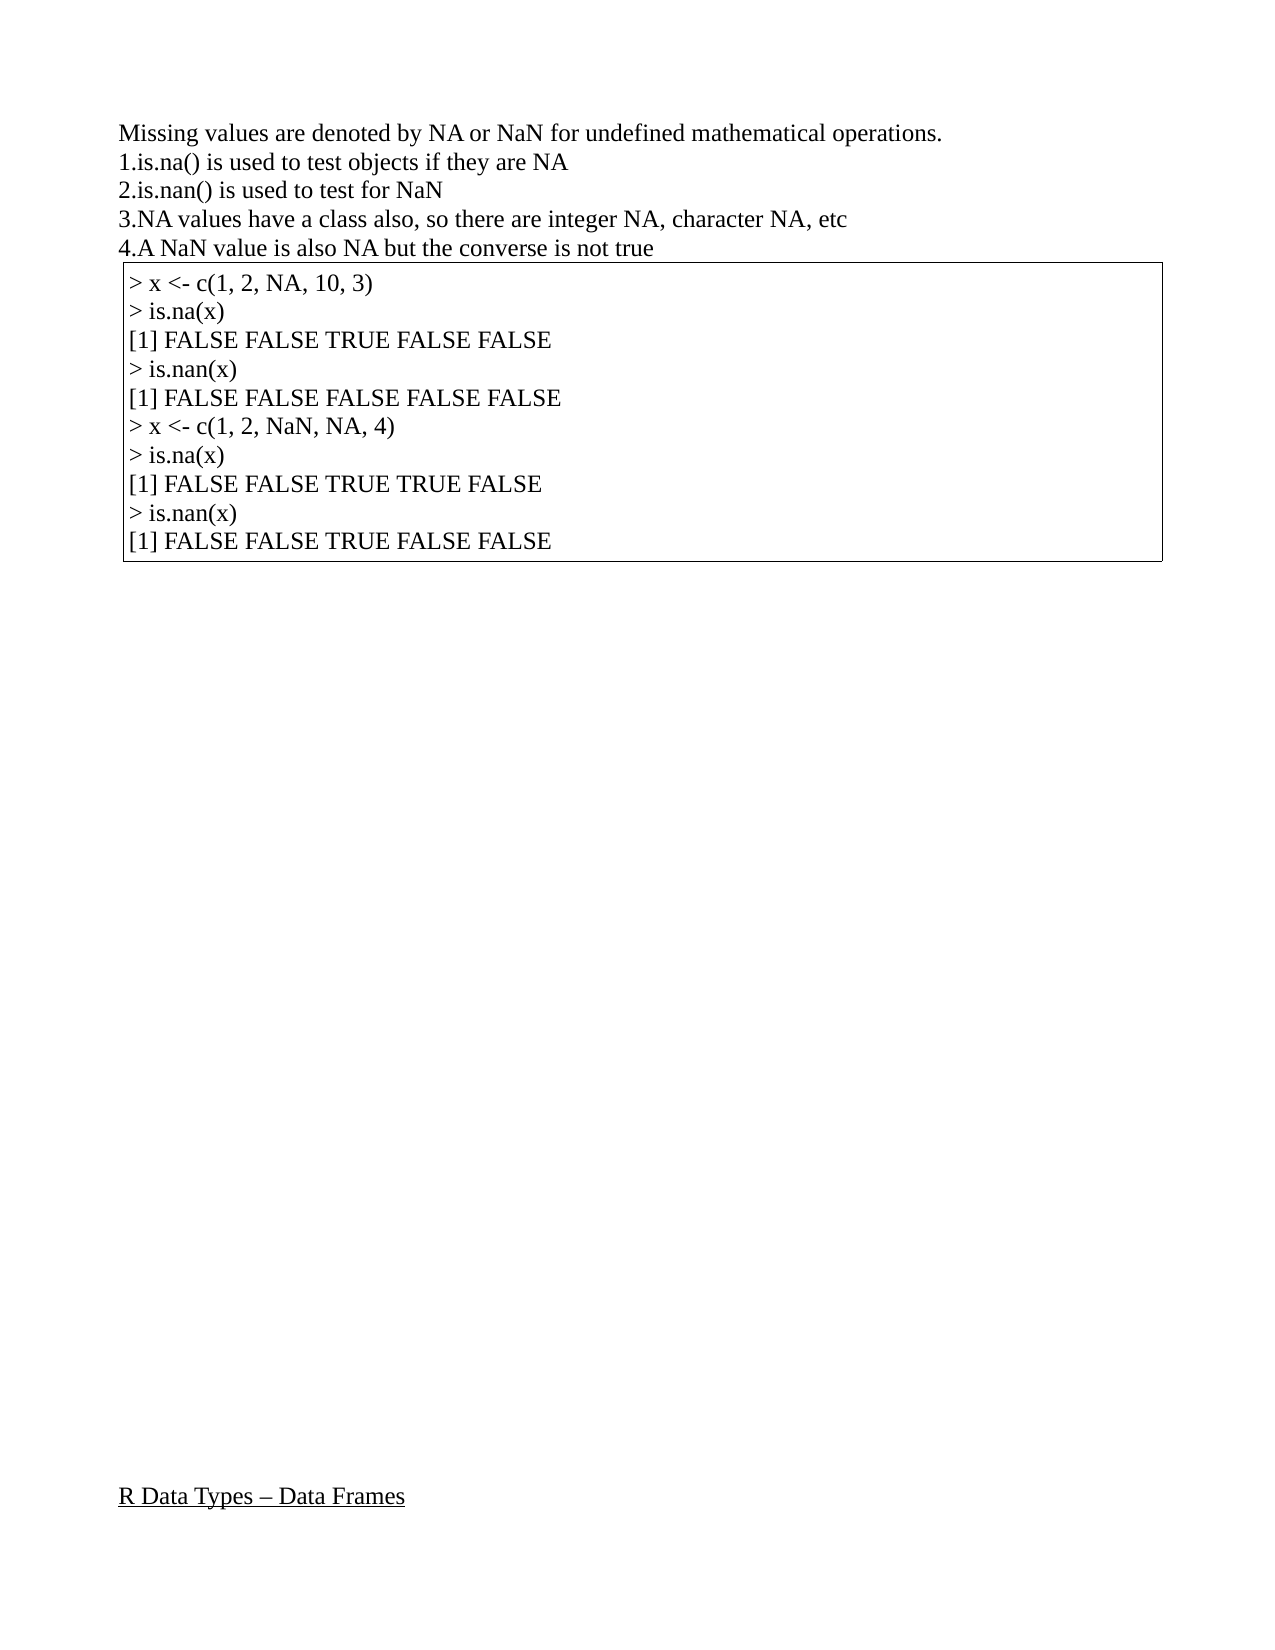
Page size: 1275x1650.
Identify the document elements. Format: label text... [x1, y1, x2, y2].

list is.na() is used to test objects if they are NA [118, 147, 1157, 176]
list A NaN value is also NA but the converse is not true [118, 233, 1157, 262]
text R Data Types – Data Frames­­ [118, 1481, 1157, 1510]
text Missing values are denoted by NA or NaN for undefined mathematical operations. [118, 118, 1157, 147]
table_header > x <- c(1, 2, NA, 10, 3) > is.na(x) [1] FALSE FALSE TRUE FALSE FALSE > is.nan(x) [1] FALSE FALSE FALSE FALSE FALSE > x <- c(1, 2, NaN, NA, 4) > is.na(x) [1] FALSE FALSE TRUE TRUE FALSE > is.nan(x) [1] FALSE FALSE TRUE FALSE FALSE [124, 263, 1162, 561]
list is.nan() is used to test for NaN [118, 176, 1157, 204]
list NA values have a class also, so there are integer NA, character NA, etc [118, 204, 1157, 233]
